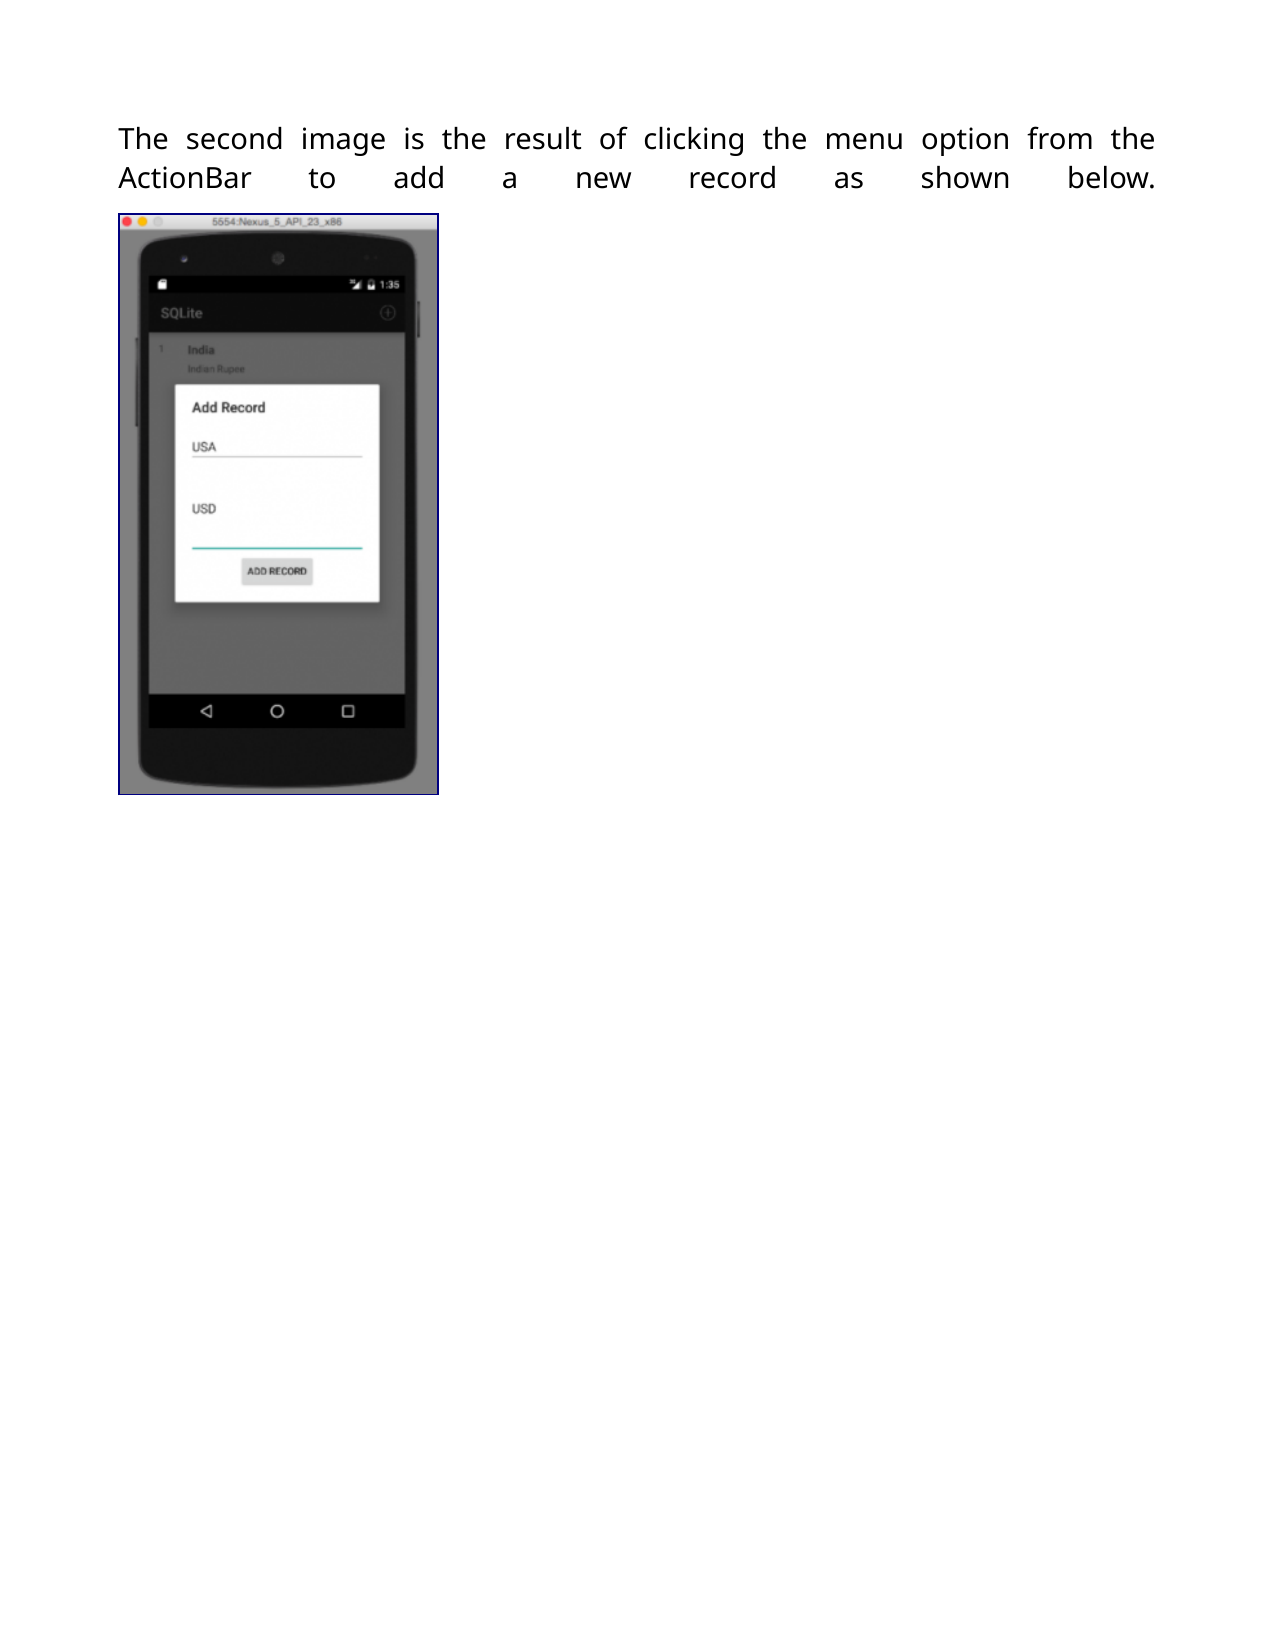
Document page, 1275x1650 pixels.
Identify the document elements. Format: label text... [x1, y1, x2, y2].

picture [120, 215, 437, 794]
text The second image is the result of clicking the menu option from the ActionBar to add a new record as shown below. [118, 118, 1157, 858]
